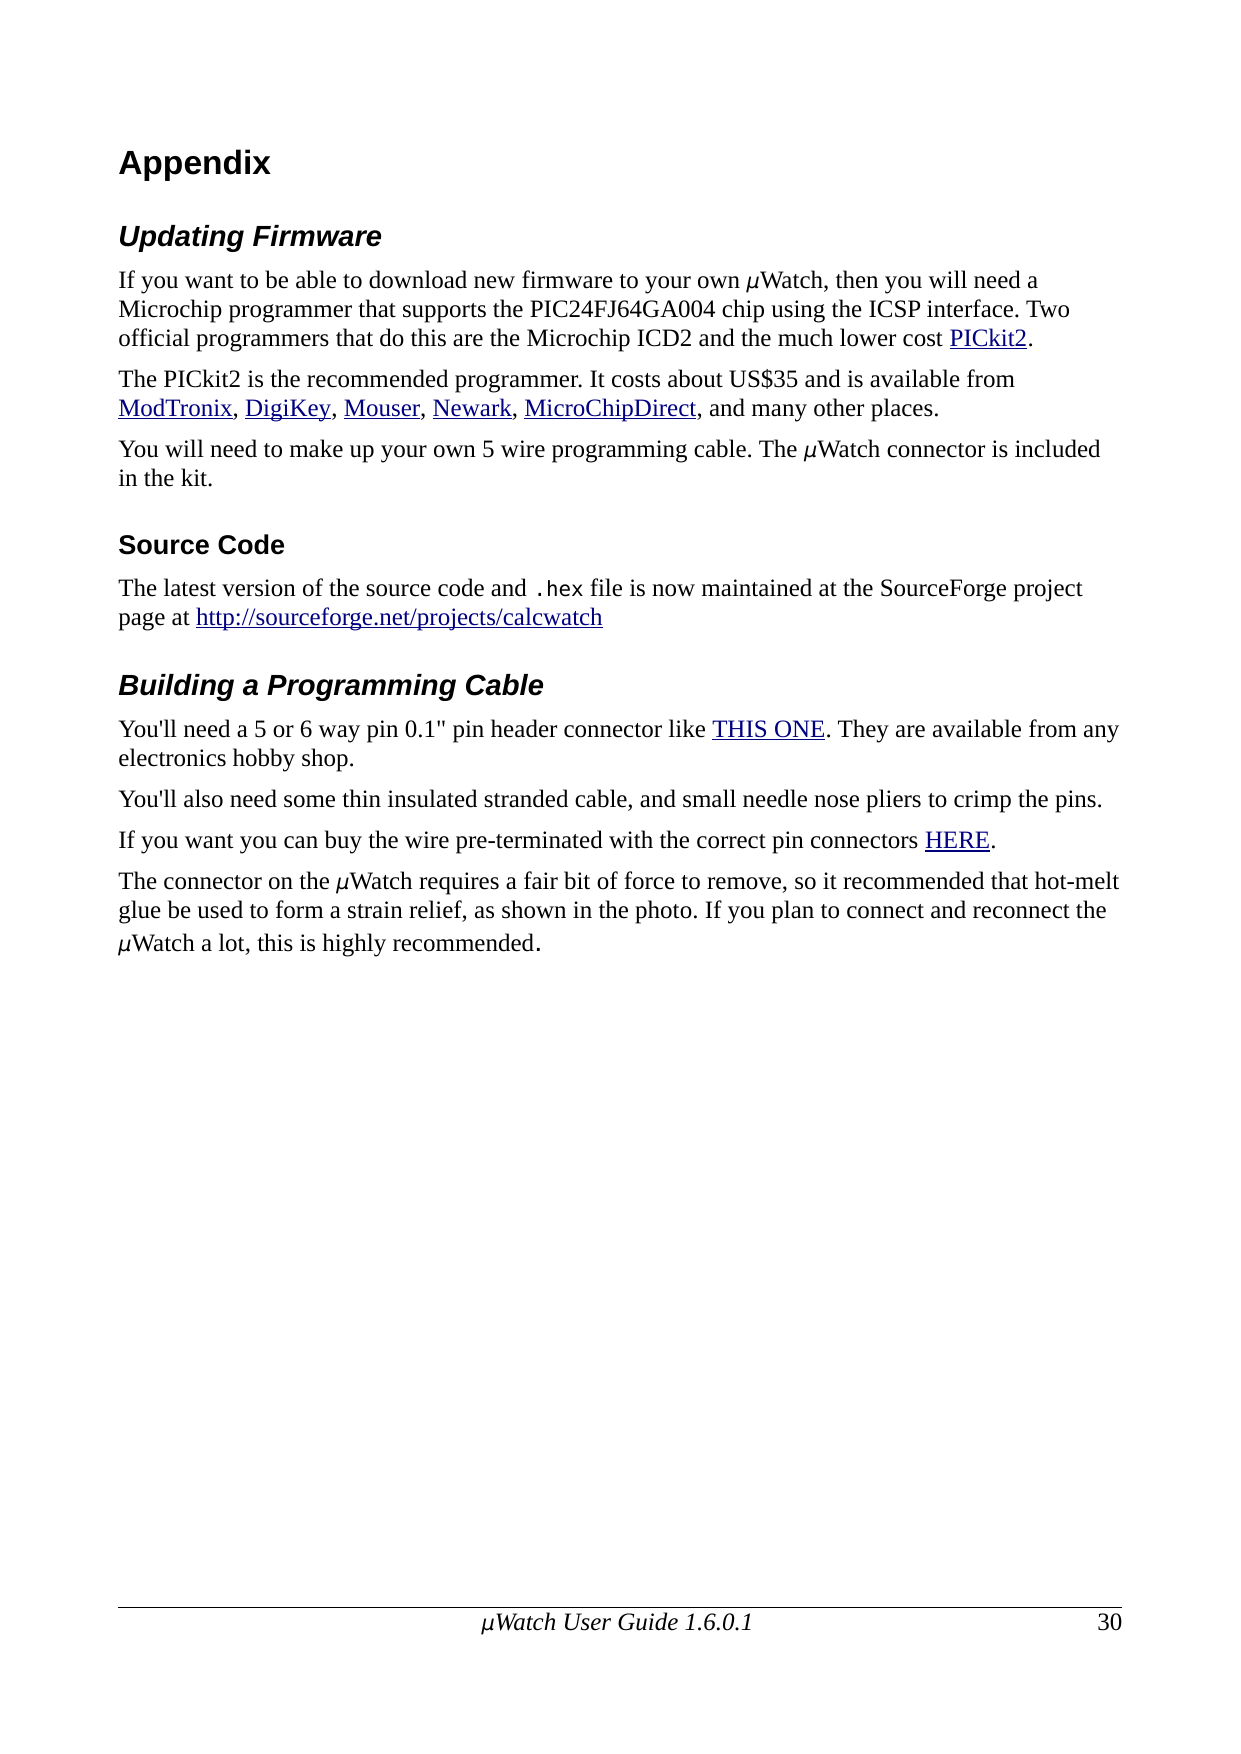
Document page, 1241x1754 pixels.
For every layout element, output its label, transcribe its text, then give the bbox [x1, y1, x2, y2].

subtitle Updating Firmware [118, 219, 1122, 253]
subtitle Building a Programming Cable [118, 668, 1122, 701]
text If you want you can buy the wire pre-terminated with the correct pin connectors HERE. [118, 825, 1122, 854]
text The PICkit2 is the recommended programmer. It costs about US$35 and is available from ModTronix, DigiKey, Mouser, Newark, MicroChipDirect, and many other places. [118, 364, 1122, 422]
text The latest version of the source code and .hex file is now maintained at the SourceForge project page at http://sourceforge.net/projects/calcwatch [118, 573, 1122, 630]
text If you want to be able to download new firmware to your own μWatch, then you will need a Microchip programmer that supports the PIC24FJ64GA004 chip using the ICSP interface. Two official programmers that do this are the Microchip ICD2 and the much lower cost PICkit2. [118, 265, 1122, 352]
text You'll also need some thin insulated stranded cable, and small needle nose pliers to crimp the pins. [118, 784, 1122, 813]
text You'll need a 5 or 6 way pin 0.1" pin header connector like THIS ONE. They are available from any electronics hobby shop. [118, 714, 1122, 771]
text The connector on the μWatch requires a fair bit of force to remove, so it recommended that hot-melt glue be used to form a strain relief, as shown in the photo. If you plan to connect and reconnect the μWatch a lot, this is highly recommended. [118, 866, 1122, 957]
text You will need to make up your own 5 wire programming cable. The μWatch connector is included in the kit. [118, 434, 1122, 492]
subtitle Source Code [118, 529, 1122, 560]
subtitle Appendix [118, 143, 1122, 182]
